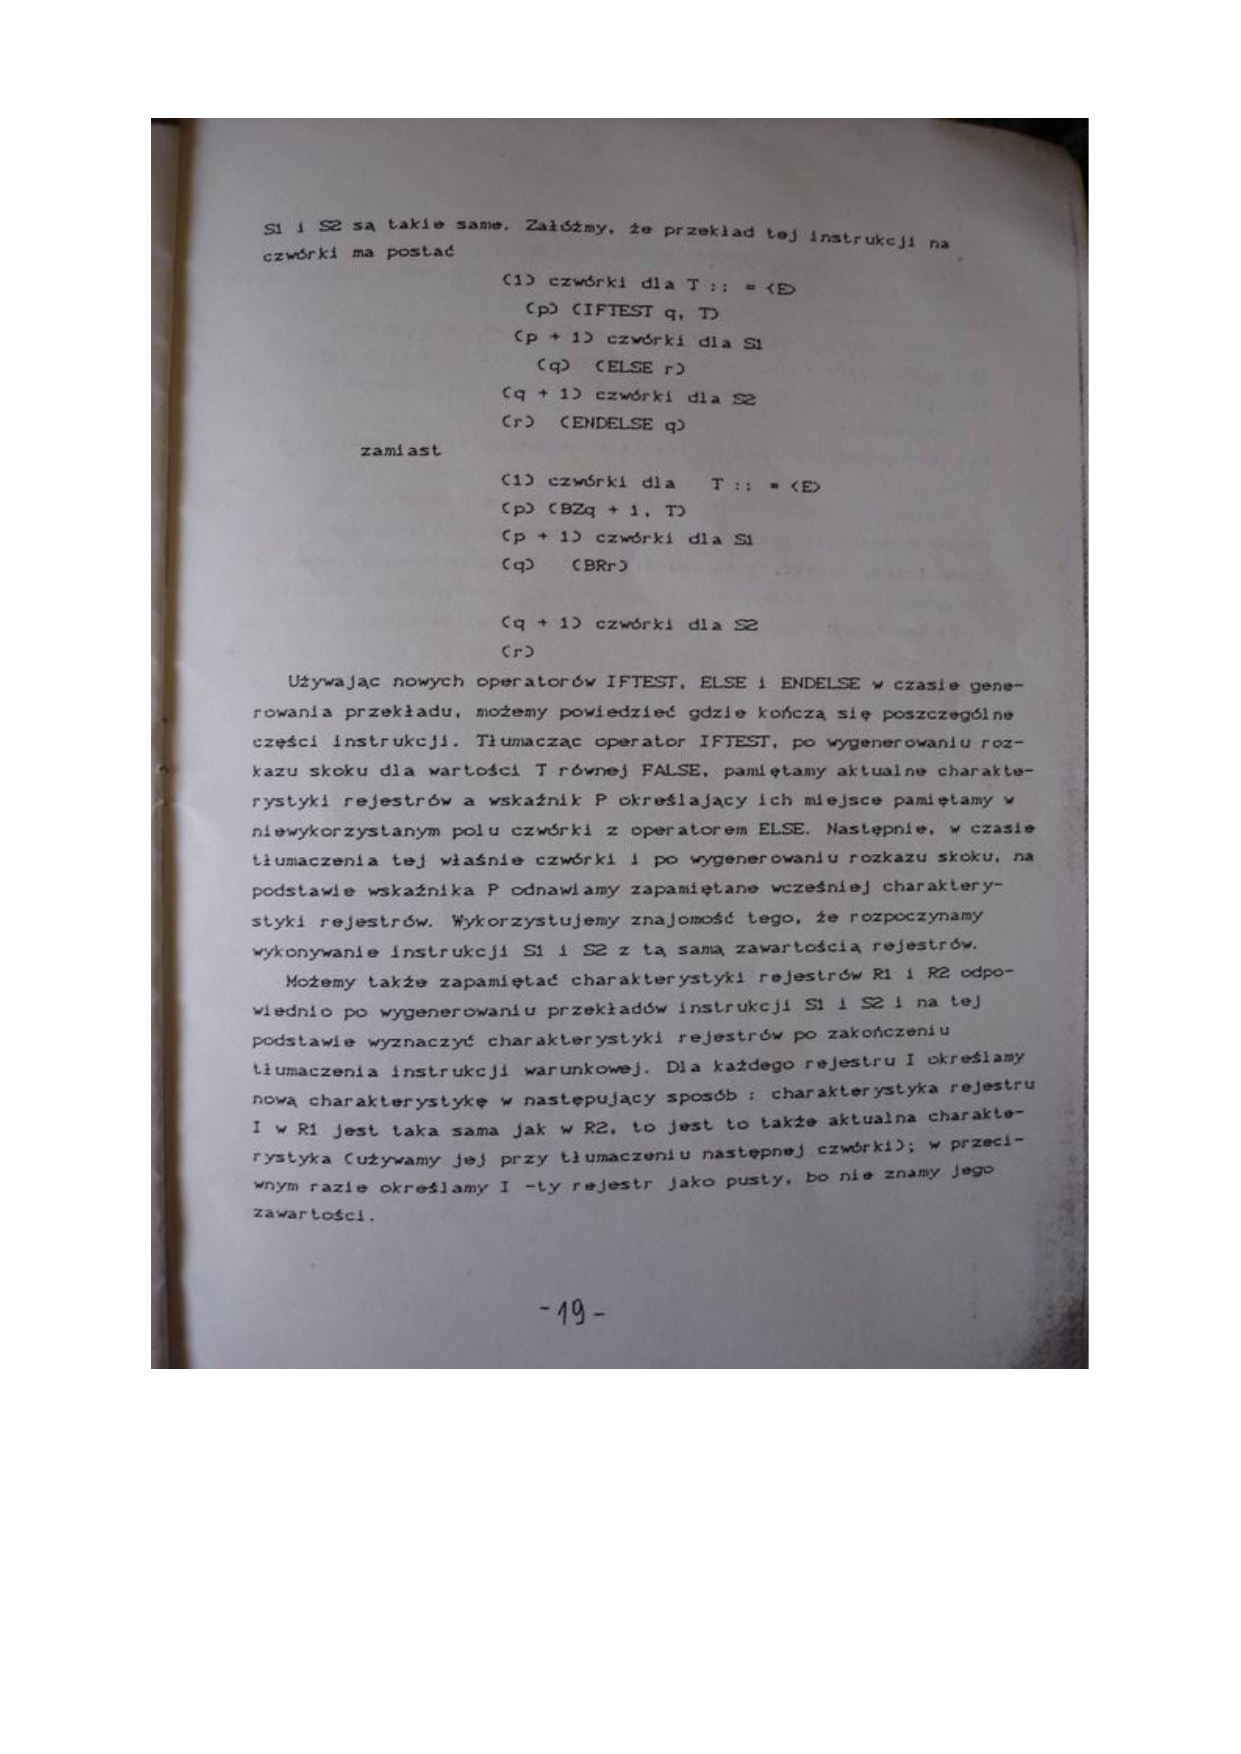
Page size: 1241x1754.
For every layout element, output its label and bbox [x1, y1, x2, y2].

picture [151, 118, 1089, 1369]
